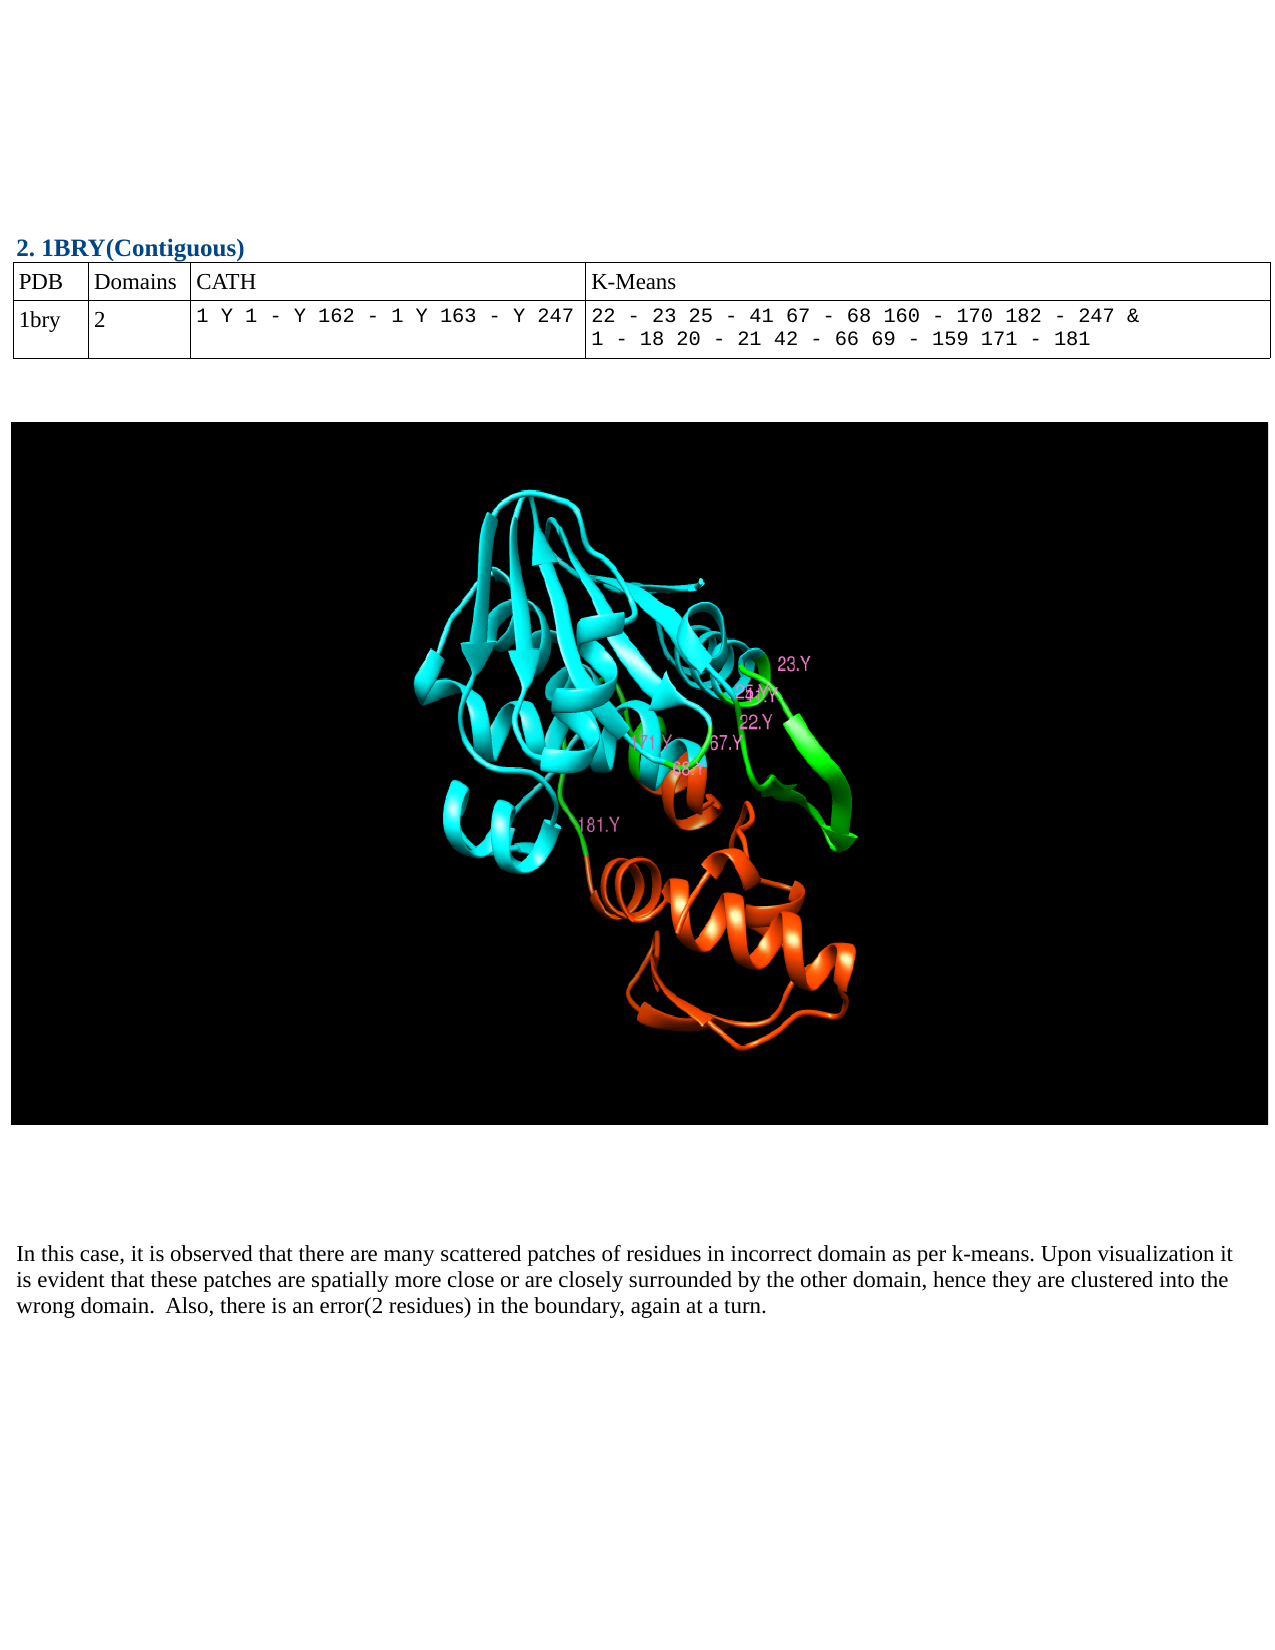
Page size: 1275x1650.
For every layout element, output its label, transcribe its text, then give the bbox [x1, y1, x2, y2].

table_header CATH [191, 263, 585, 300]
table_header PDB [14, 263, 88, 300]
table_cell 2 [89, 301, 190, 357]
table_header Domains [89, 263, 190, 300]
table_cell 1 Y 1 - Y 162 - 1 Y 163 - Y 247 [191, 301, 585, 357]
text 2. 1BRY(Contiguous) [16, 233, 1273, 262]
table_header K-Means [586, 263, 1270, 300]
table_cell 22 - 23 25 - 41 67 - 68 160 - 170 182 - 247 & 1 - 18 20 - 21 42 - 66 69 - 159 171 - 181 [586, 301, 1270, 357]
text In this case, it is observed that there are many scattered patches of residues in incorrect domain as per k-means. Upon visualization it is evident that these patches are spatially more close or are closely surrounded by the other domain, hence they are clustered into the wrong domain. Also, there is an error(2 residues) in the boundary, again at a turn. [16, 1240, 1254, 1319]
table_cell 1bry [14, 301, 88, 357]
picture [11, 422, 1269, 1125]
